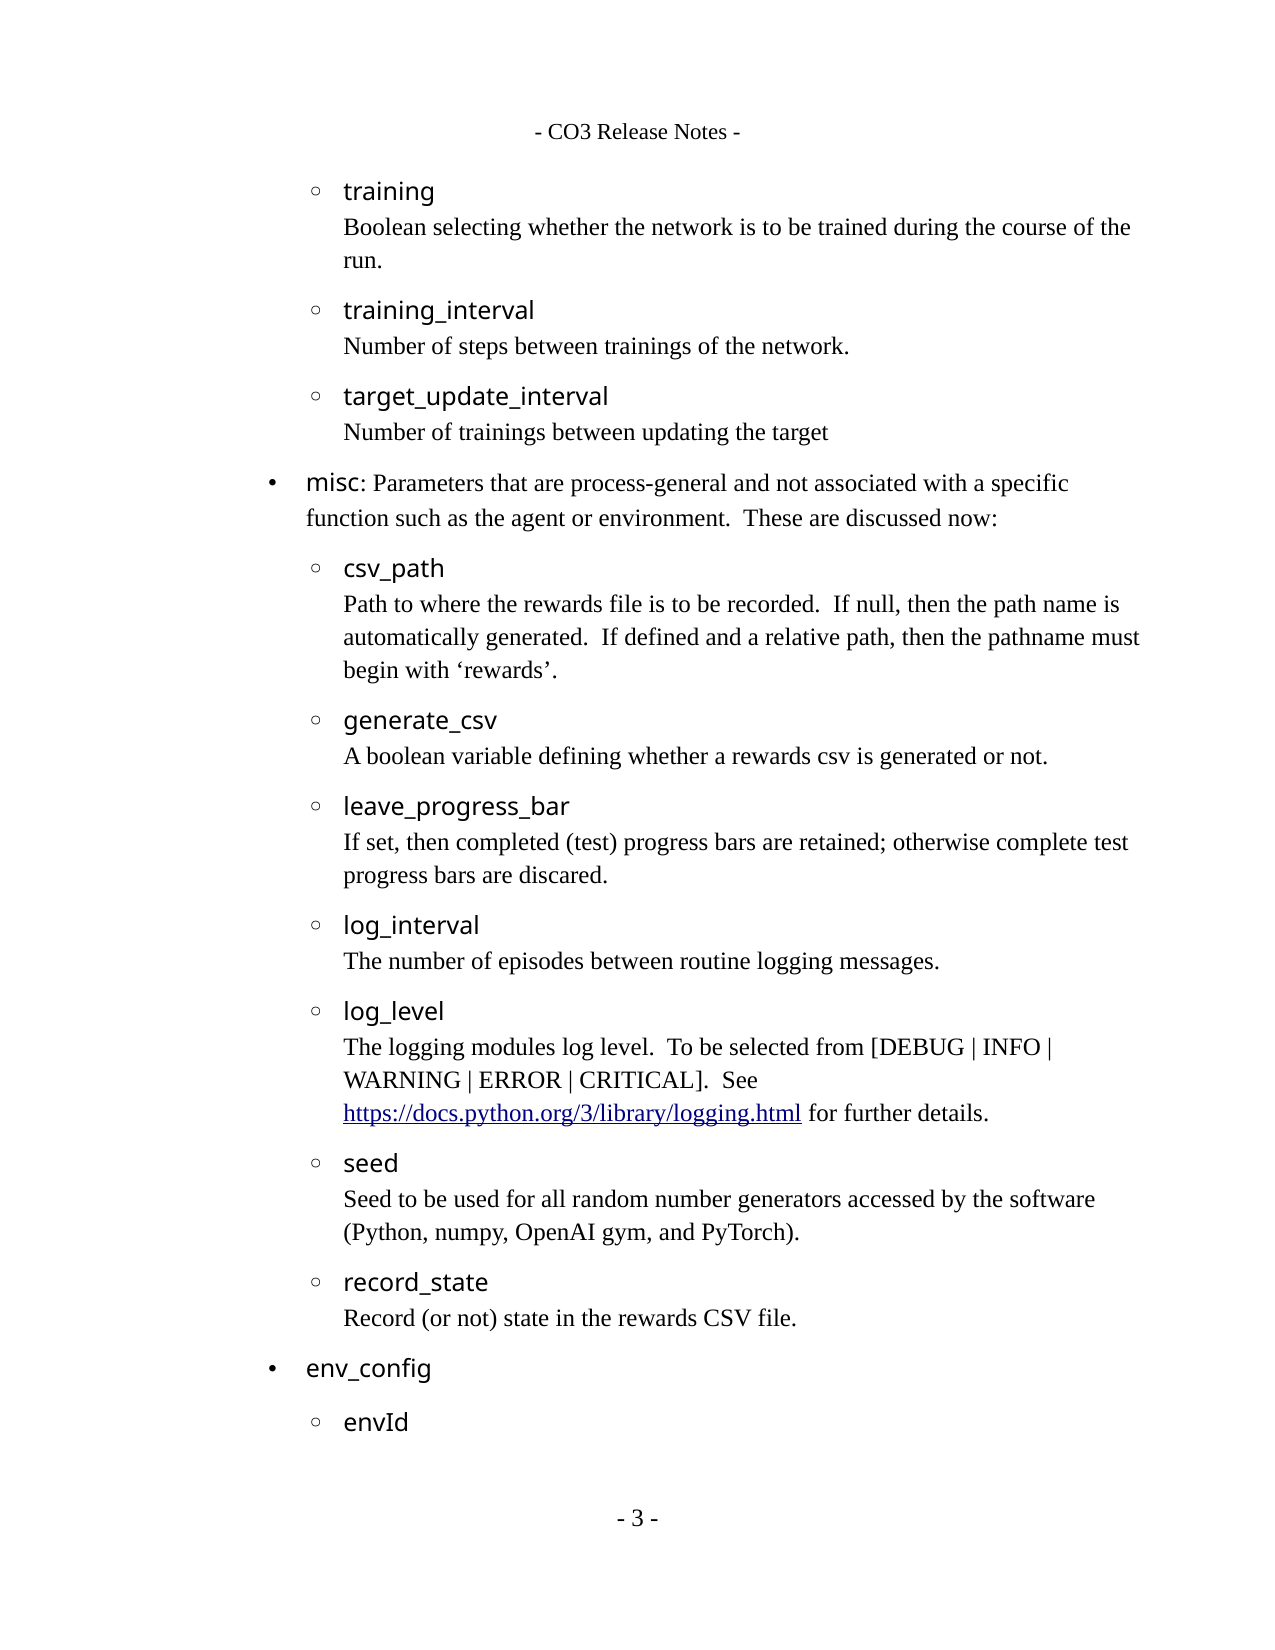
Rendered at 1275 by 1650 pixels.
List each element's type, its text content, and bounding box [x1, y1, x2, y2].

list training_interval Number of steps between trainings of the network. [306, 293, 1157, 360]
list training Boolean selecting whether the network is to be trained during the course of the run. [306, 174, 1157, 274]
list leave_progress_bar If set, then completed (test) progress bars are retained; otherwise complete test progress bars are discared. [306, 789, 1157, 889]
list envId [306, 1404, 1157, 1438]
list seed Seed to be used for all random number generators accessed by the software (Python, numpy, OpenAI gym, and PyTorch). [306, 1146, 1157, 1246]
list misc: Parameters that are process-general and not associated with a specific function such as the agent or environment. These are discussed now: [268, 465, 1157, 532]
list csv_path Path to where the rewards file is to be recorded. If null, then the path name is automatically generated. If defined and a relative path, then the pathname must begin with ‘rewards’. [306, 551, 1157, 684]
list target_update_interval Number of trainings between updating the target [306, 379, 1157, 446]
list log_interval The number of episodes between routine logging messages. [306, 908, 1157, 975]
list log_level The logging modules log level. To be selected from [DEBUG | INFO | WARNING | ERROR | CRITICAL]. See https://docs.python.org/3/library/logging.html for further details. [306, 993, 1157, 1127]
list record_state Record (or not) state in the rewards CSV file. [306, 1264, 1157, 1332]
list env_config [268, 1350, 1157, 1384]
list generate_csv A boolean variable defining whether a rewards csv is generated or not. [306, 703, 1157, 770]
